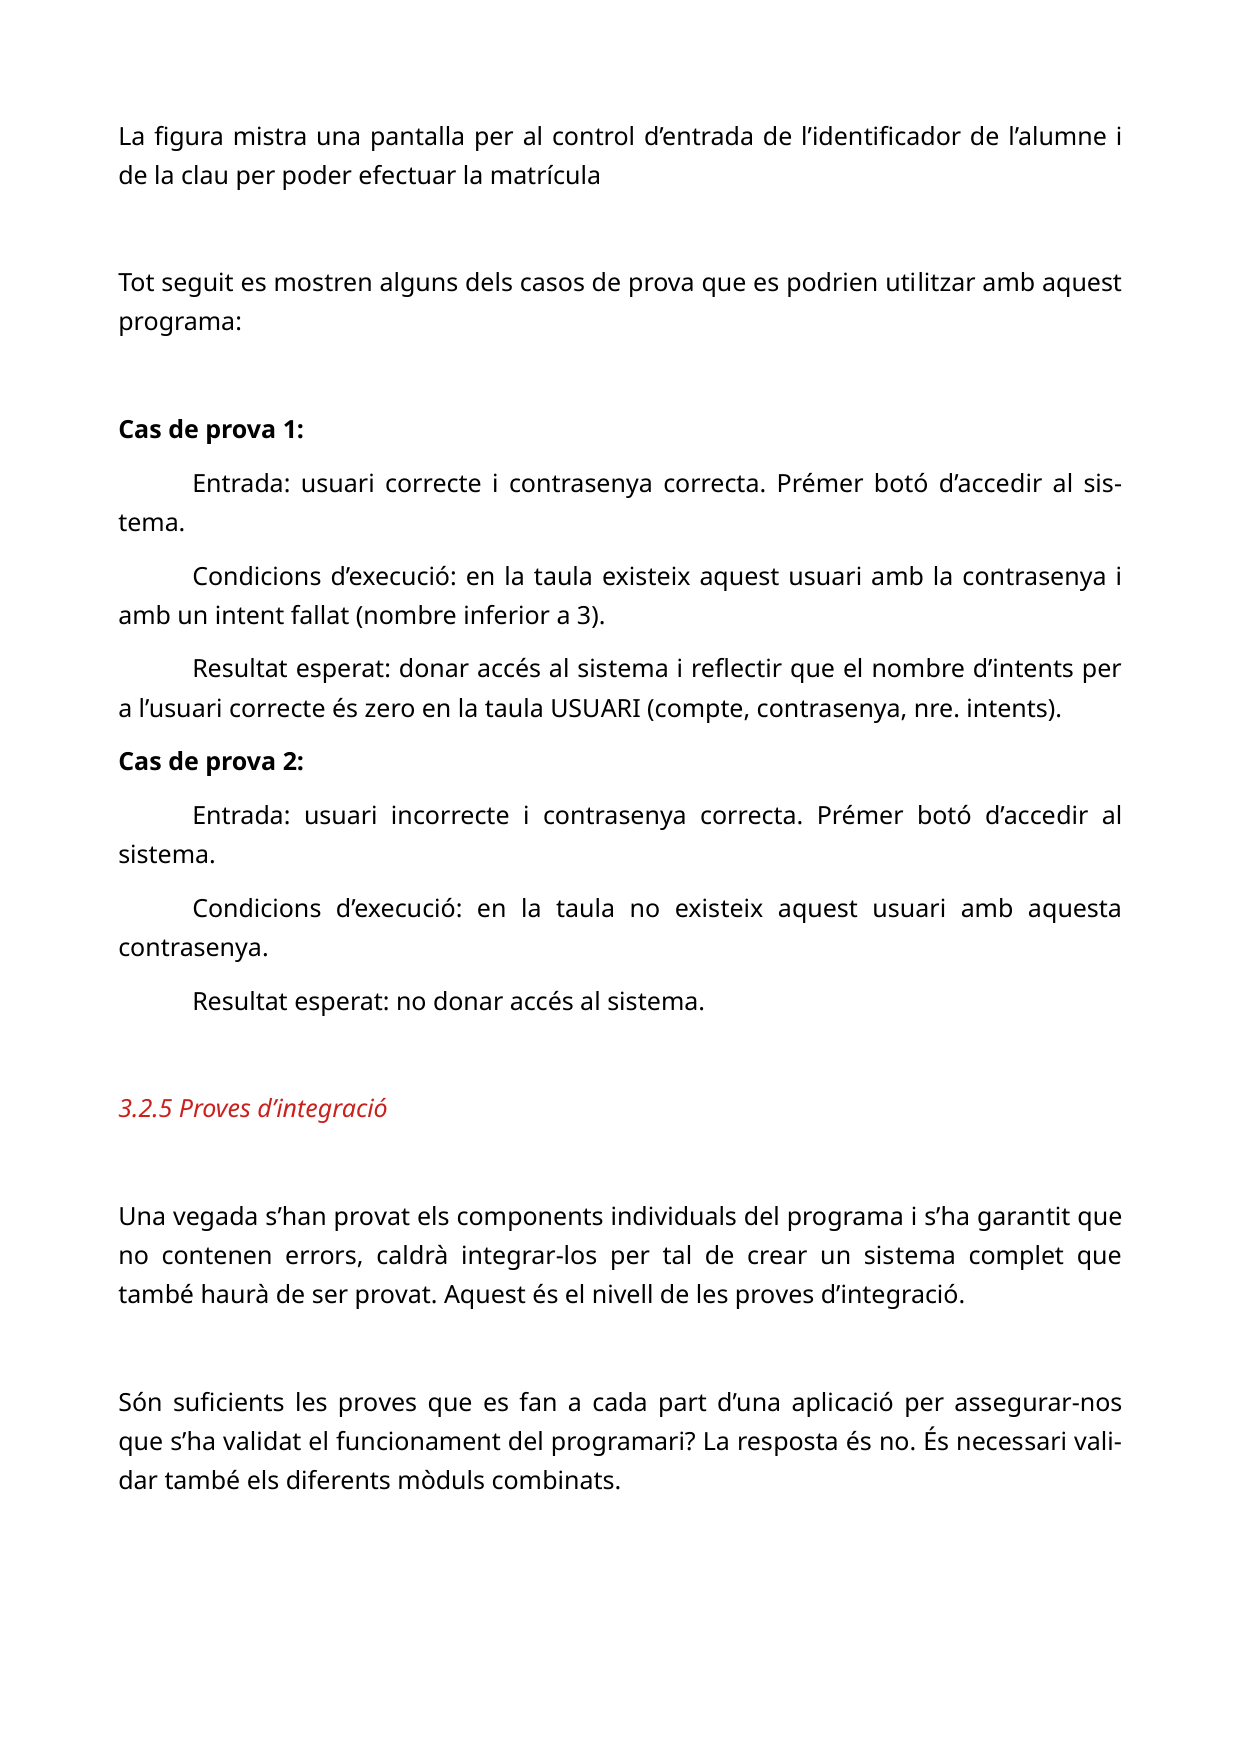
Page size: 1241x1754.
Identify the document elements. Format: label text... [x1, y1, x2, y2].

text Cas de prova 2: [118, 744, 1122, 778]
text Resul­tat espe­rat: no donar accés al sis­tema. [118, 983, 1122, 1018]
text Con­di­ci­ons d’exe­cu­ció: en la taula exis­teix aquest usu­ari amb la con­tra­se­nya i amb un intent fallat (nom­bre infe­rior a 3). [118, 558, 1122, 631]
text Resul­tat espe­rat: donar accés al sis­tema i reflec­tir que el nom­bre d’intents per a l’usu­ari cor­recte és zero en la taula USU­ARI (compte, con­tra­se­nya, nre. intents). [118, 651, 1122, 724]
text Tot seguit es mos­tren alguns dels casos de prova que es podrien uti­lit­zar amb aquest pro­grama: [118, 265, 1122, 338]
text Cas de prova 1: [118, 411, 1122, 446]
text Entrada: usu­ari incor­recte i con­tra­se­nya cor­recta. Pré­mer botó d’acce­dir al sistema. [118, 798, 1122, 871]
text Con­di­ci­ons d’exe­cu­ció: en la taula no exis­teix aquest usu­ari amb aquesta contrasenya. [118, 891, 1122, 964]
text 3.2.5 Proves d’integració [118, 1091, 1122, 1125]
text La figura mistra una pan­ta­lla per al con­trol d’entrada de l’iden­ti­fi­ca­dor de l’alumne i de la clau per poder efec­tuar la matrí­cula [118, 118, 1122, 191]
text Entrada: usu­ari cor­recte i con­tra­se­nya cor­recta. Pré­mer botó d’acce­dir al sis­tema. [118, 465, 1122, 538]
text Són sufi­ci­ents les pro­ves que es fan a cada part d’una apli­ca­ció per asse­gu­rar-nos que s’ha vali­dat el fun­ci­o­na­ment del pro­gra­mari? La res­posta és no. És neces­sari vali­dar també els dife­rents mòduls com­bi­nats. [118, 1384, 1122, 1497]
text Una vegada s’han pro­vat els com­po­nents indi­vi­du­als del pro­grama i s’ha garan­tit que no con­te­nen errors, cal­drà inte­grar-los per tal de crear un sis­tema com­plet que també haurà de ser pro­vat. Aquest és el nivell de les pro­ves d’inte­gra­ció. [118, 1198, 1122, 1311]
